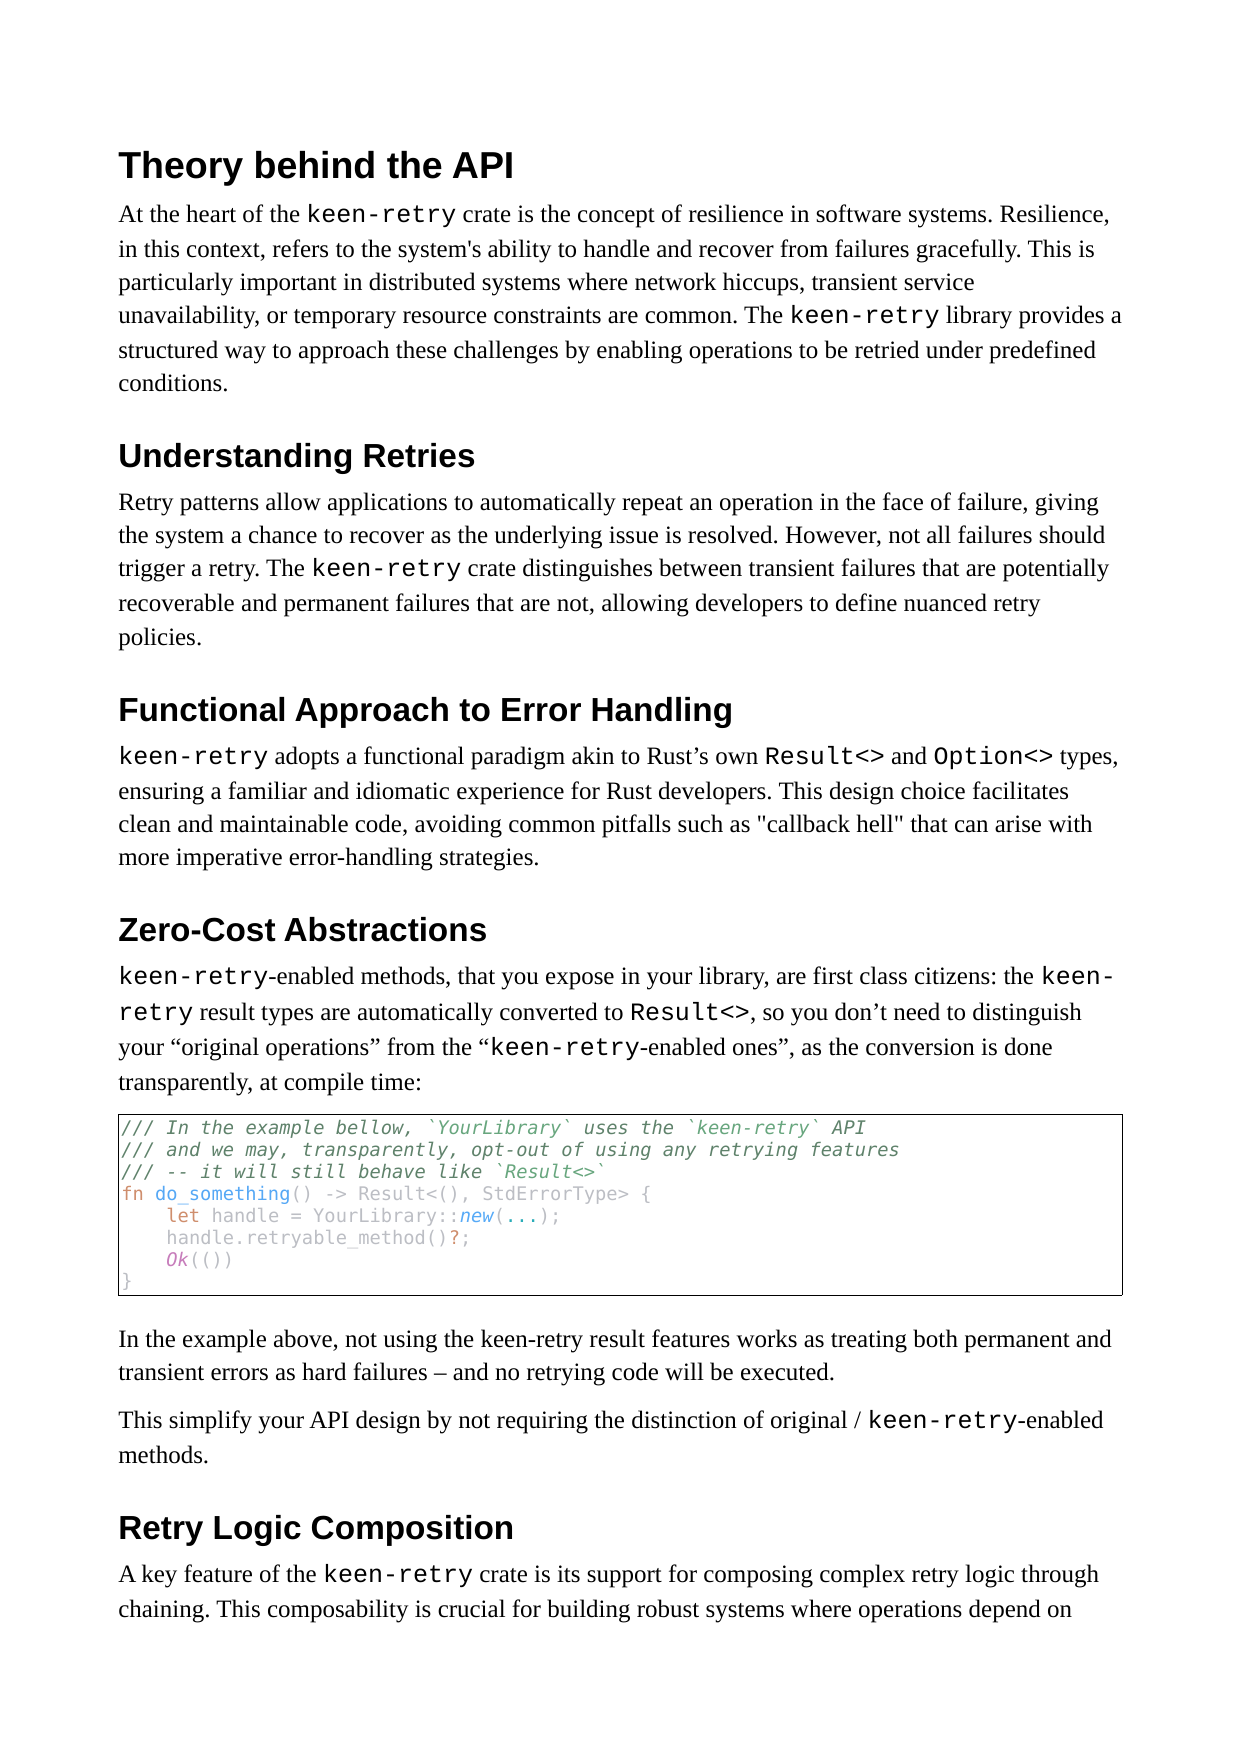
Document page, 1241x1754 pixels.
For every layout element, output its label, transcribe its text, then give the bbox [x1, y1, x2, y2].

text At the heart of the keen-retry crate is the concept of resilience in software systems. Resilience, in this context, refers to the system's ability to handle and recover from failures gracefully. This is particularly important in distributed systems where network hiccups, transient service unavailability, or temporary resource constraints are common. The keen-retry library provides a structured way to approach these challenges by enabling operations to be retried under predefined conditions. [118, 199, 1122, 397]
text /// and we may, transparently, opt-out of using any retrying features /// -- it will still behave like `Result<>` fn do_something() -> Result<(), StdErrorType> { let handle = YourLibrary::new(...); handle.retryable_method()?; Ok(()) } [119, 1136, 1122, 1295]
subtitle Functional Approach to Error Handling [118, 690, 1122, 728]
text keen-retry adopts a functional paradigm akin to Rust’s own Result<> and Option<> types, ensuring a familiar and idiomatic experience for Rust developers. This design choice facilitates clean and maintainable code, avoiding common pitfalls such as "callback hell" that can arise with more imperative error-handling strategies. [118, 741, 1122, 871]
subtitle Zero-Cost Abstractions [118, 911, 1122, 949]
subtitle Theory behind the API [118, 143, 1122, 186]
text Retry patterns allow applications to automatically repeat an operation in the face of failure, giving the system a chance to recover as the underlying issue is resolved. However, not all failures should trigger a retry. The keen-retry crate distinguishes between transient failures that are potentially recoverable and permanent failures that are not, allowing developers to define nuanced retry policies. [118, 487, 1122, 650]
text A key feature of the keen-retry crate is its support for composing complex retry logic through chaining. This composability is crucial for building robust systems where operations depend on [118, 1559, 1122, 1623]
subtitle Retry Logic Composition [118, 1508, 1122, 1547]
subtitle Understanding Retries [118, 436, 1122, 475]
text In the example above, not using the keen-retry result features works as treating both permanent and transient errors as hard failures – and no retrying code will be executed. [118, 1324, 1122, 1386]
text /// In the example bellow, `YourLibrary` uses the `keen-retry` API [119, 1115, 1122, 1136]
text keen-retry-enabled methods, that you expose in your library, are first class citizens: the keen-retry result types are automatically converted to Result<>, so you don’t need to distinguish your “original operations” from the “keen-retry-enabled ones”, as the conversion is done transparently, at compile time: [118, 961, 1122, 1096]
text This simplify your API design by not requiring the distinction of original / keen-retry-enabled methods. [118, 1405, 1122, 1469]
